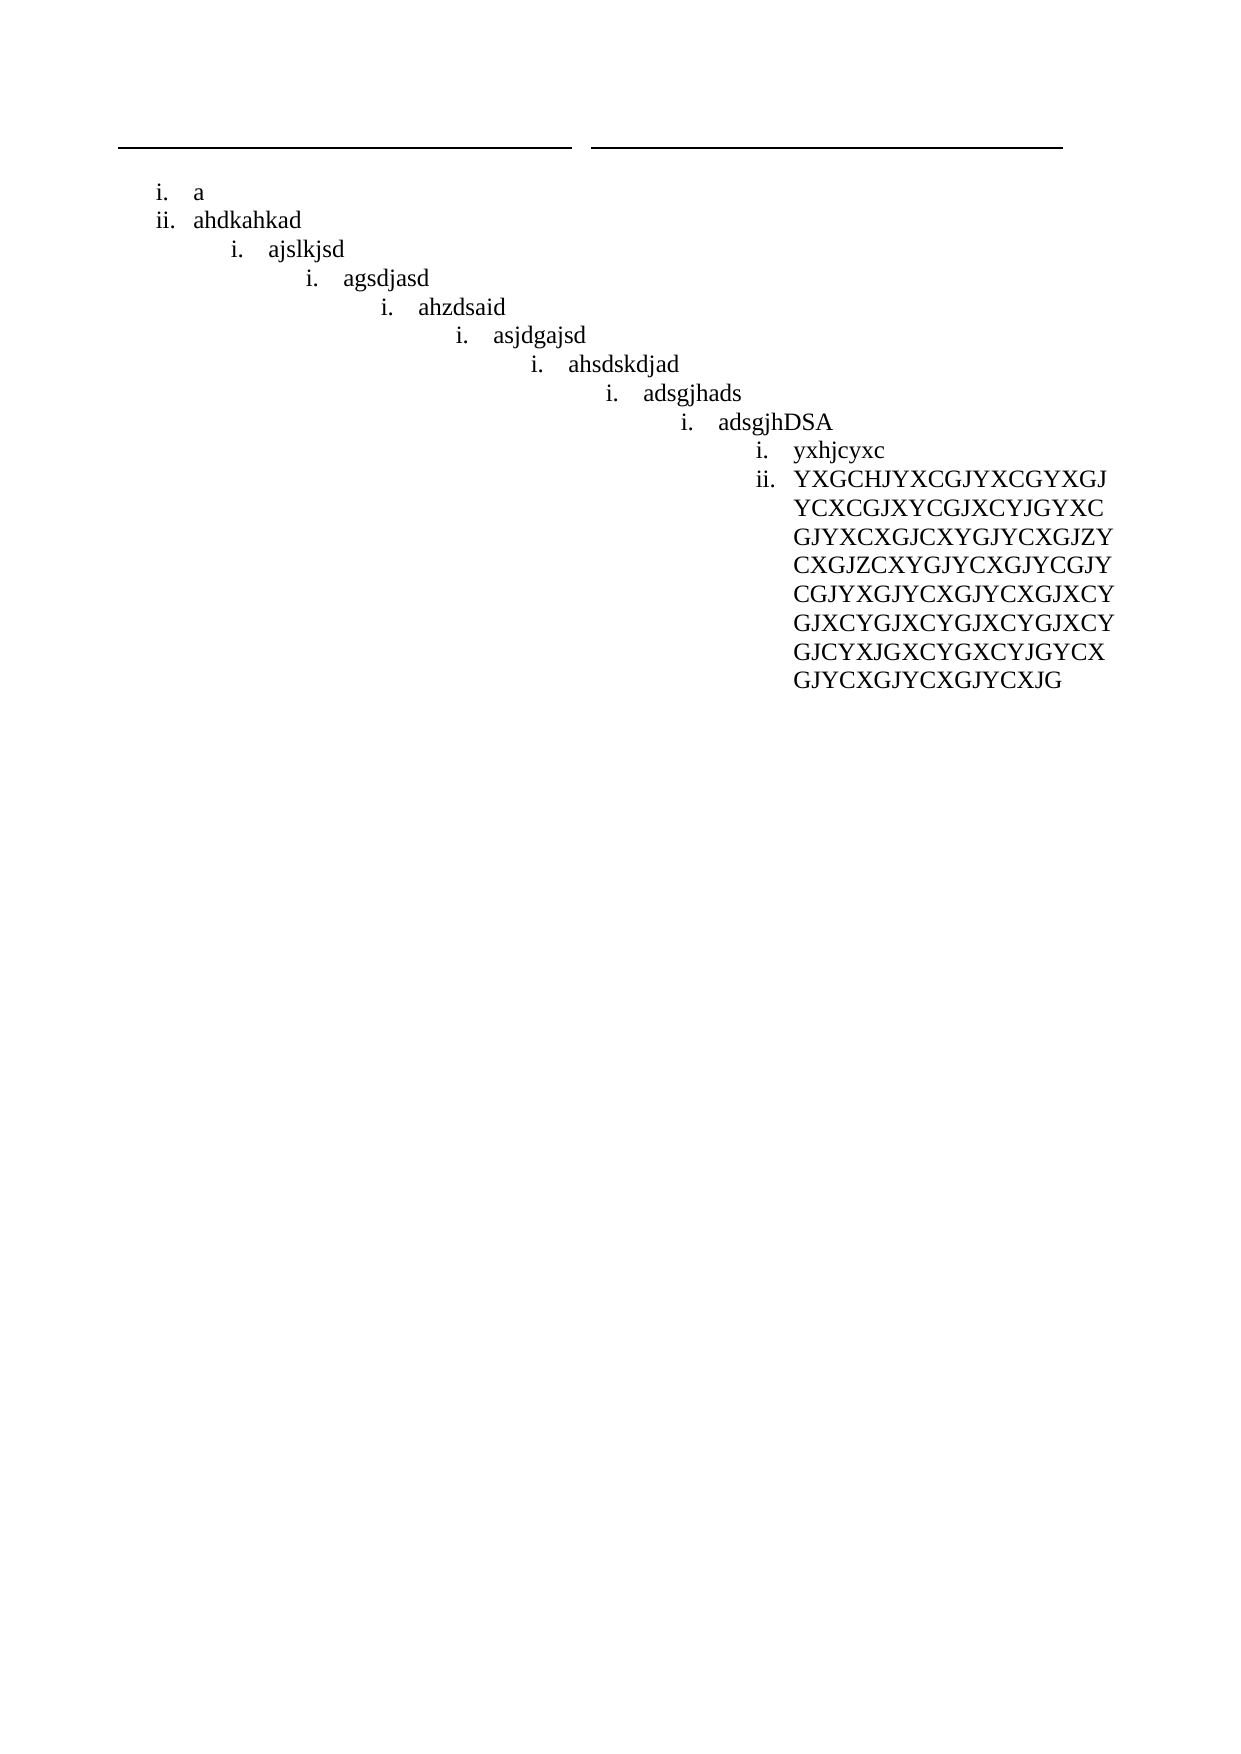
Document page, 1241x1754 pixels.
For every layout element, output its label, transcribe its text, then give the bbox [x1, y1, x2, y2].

list a [156, 177, 1122, 206]
list agsdjasd [306, 263, 1122, 292]
list ajslkjsd [231, 234, 1122, 263]
list YXGCHJYXCGJYXCGYXGJYCXCGJXYCGJXCYJGYXCGJYXCXGJCXYGJYCXGJZYCXGJZCXYGJYCXGJYCGJYCGJYXGJYCXGJYCXGJXCYGJXCYGJXCYGJXCYGJXCYGJCYXJGXCYGXCYJGYCXGJYCXGJYCXGJYCXJG [756, 464, 1122, 694]
table_header [572, 118, 591, 148]
list ahzdsaid [381, 292, 1122, 321]
list adsgjhads [606, 378, 1122, 407]
list yxhjcyxc [756, 436, 1122, 464]
list ahdkahkad [156, 206, 1122, 234]
list adsgjhDSA [681, 407, 1122, 436]
list asjdgajsd [456, 321, 1122, 349]
table_header [118, 118, 572, 147]
table_header [591, 118, 1063, 147]
list ahsdskdjad [531, 349, 1122, 378]
